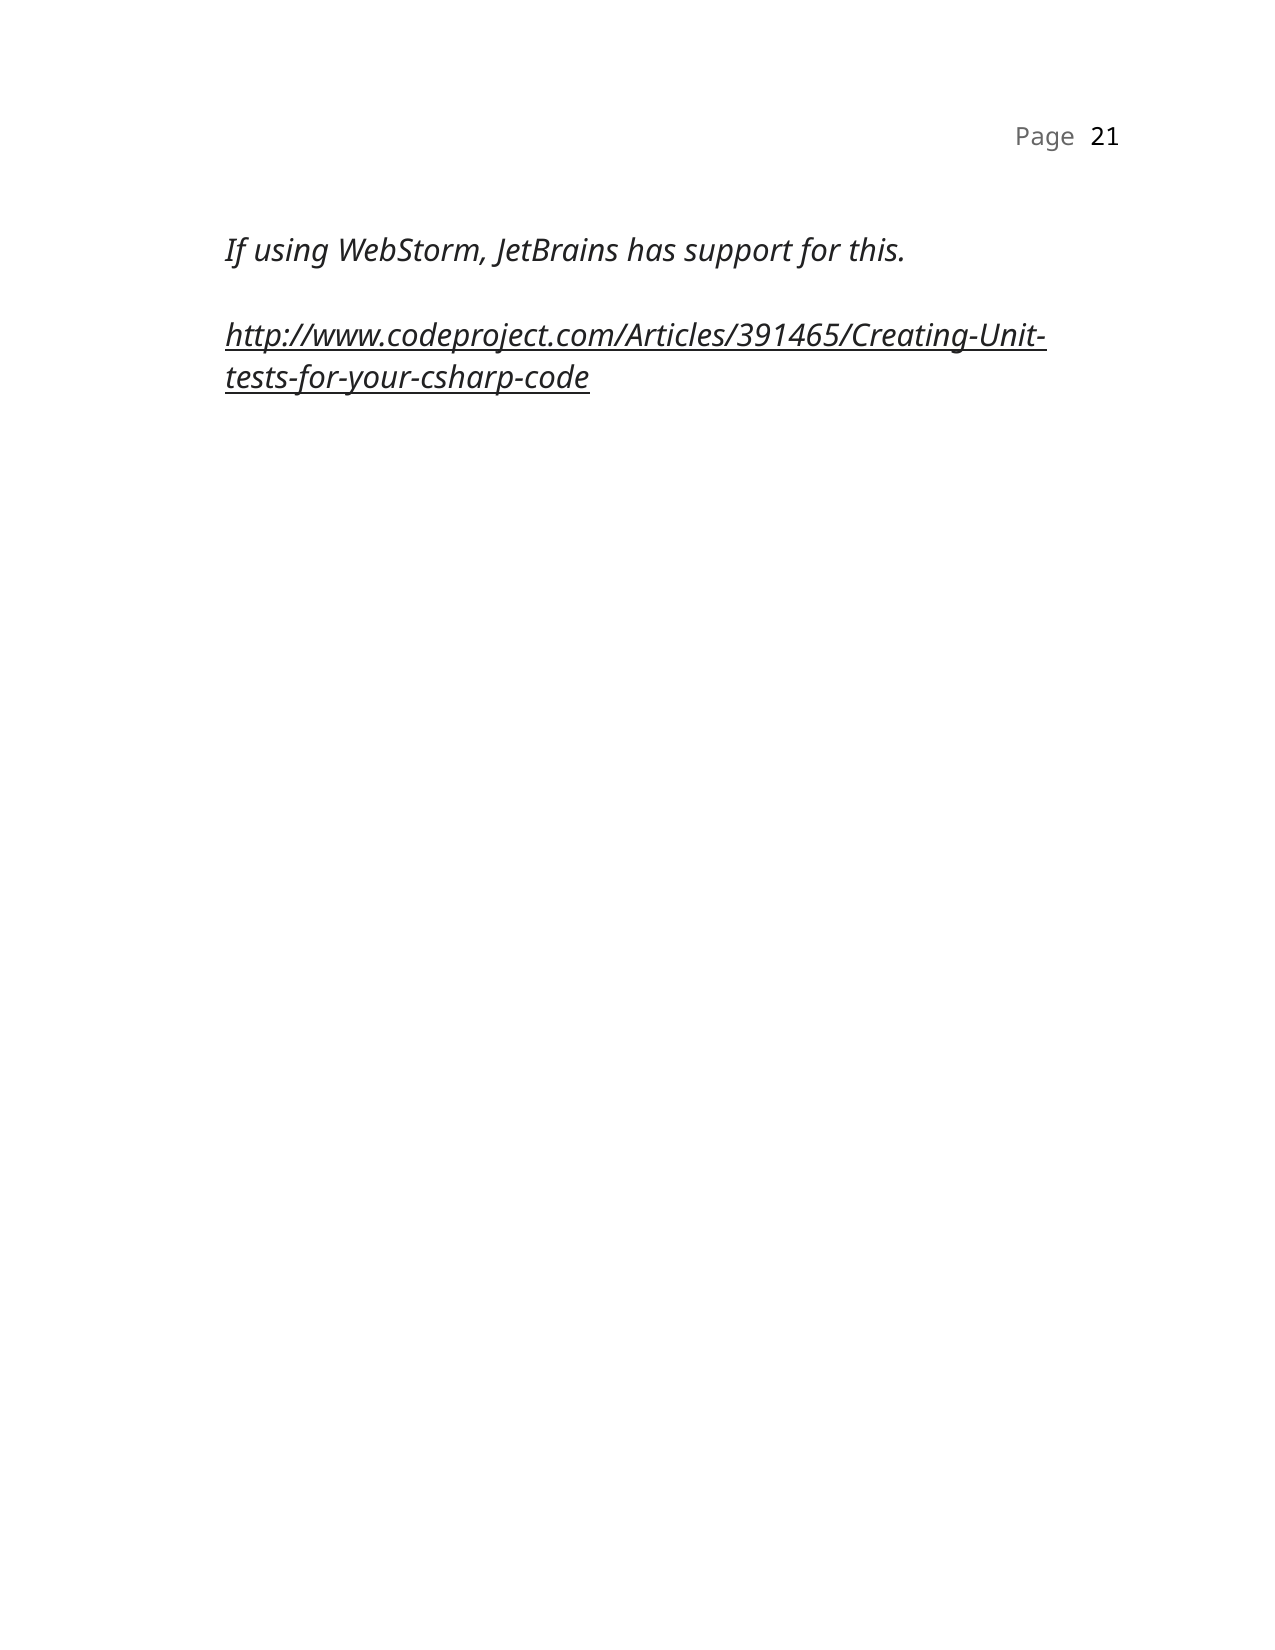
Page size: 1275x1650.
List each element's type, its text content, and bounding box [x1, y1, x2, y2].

text http://www.codeproject.com/Articles/391465/Creating-Unit-tests-for-your-csharp-code [225, 313, 1119, 398]
text If using WebStorm, JetBrains has support for this. [225, 228, 1119, 270]
